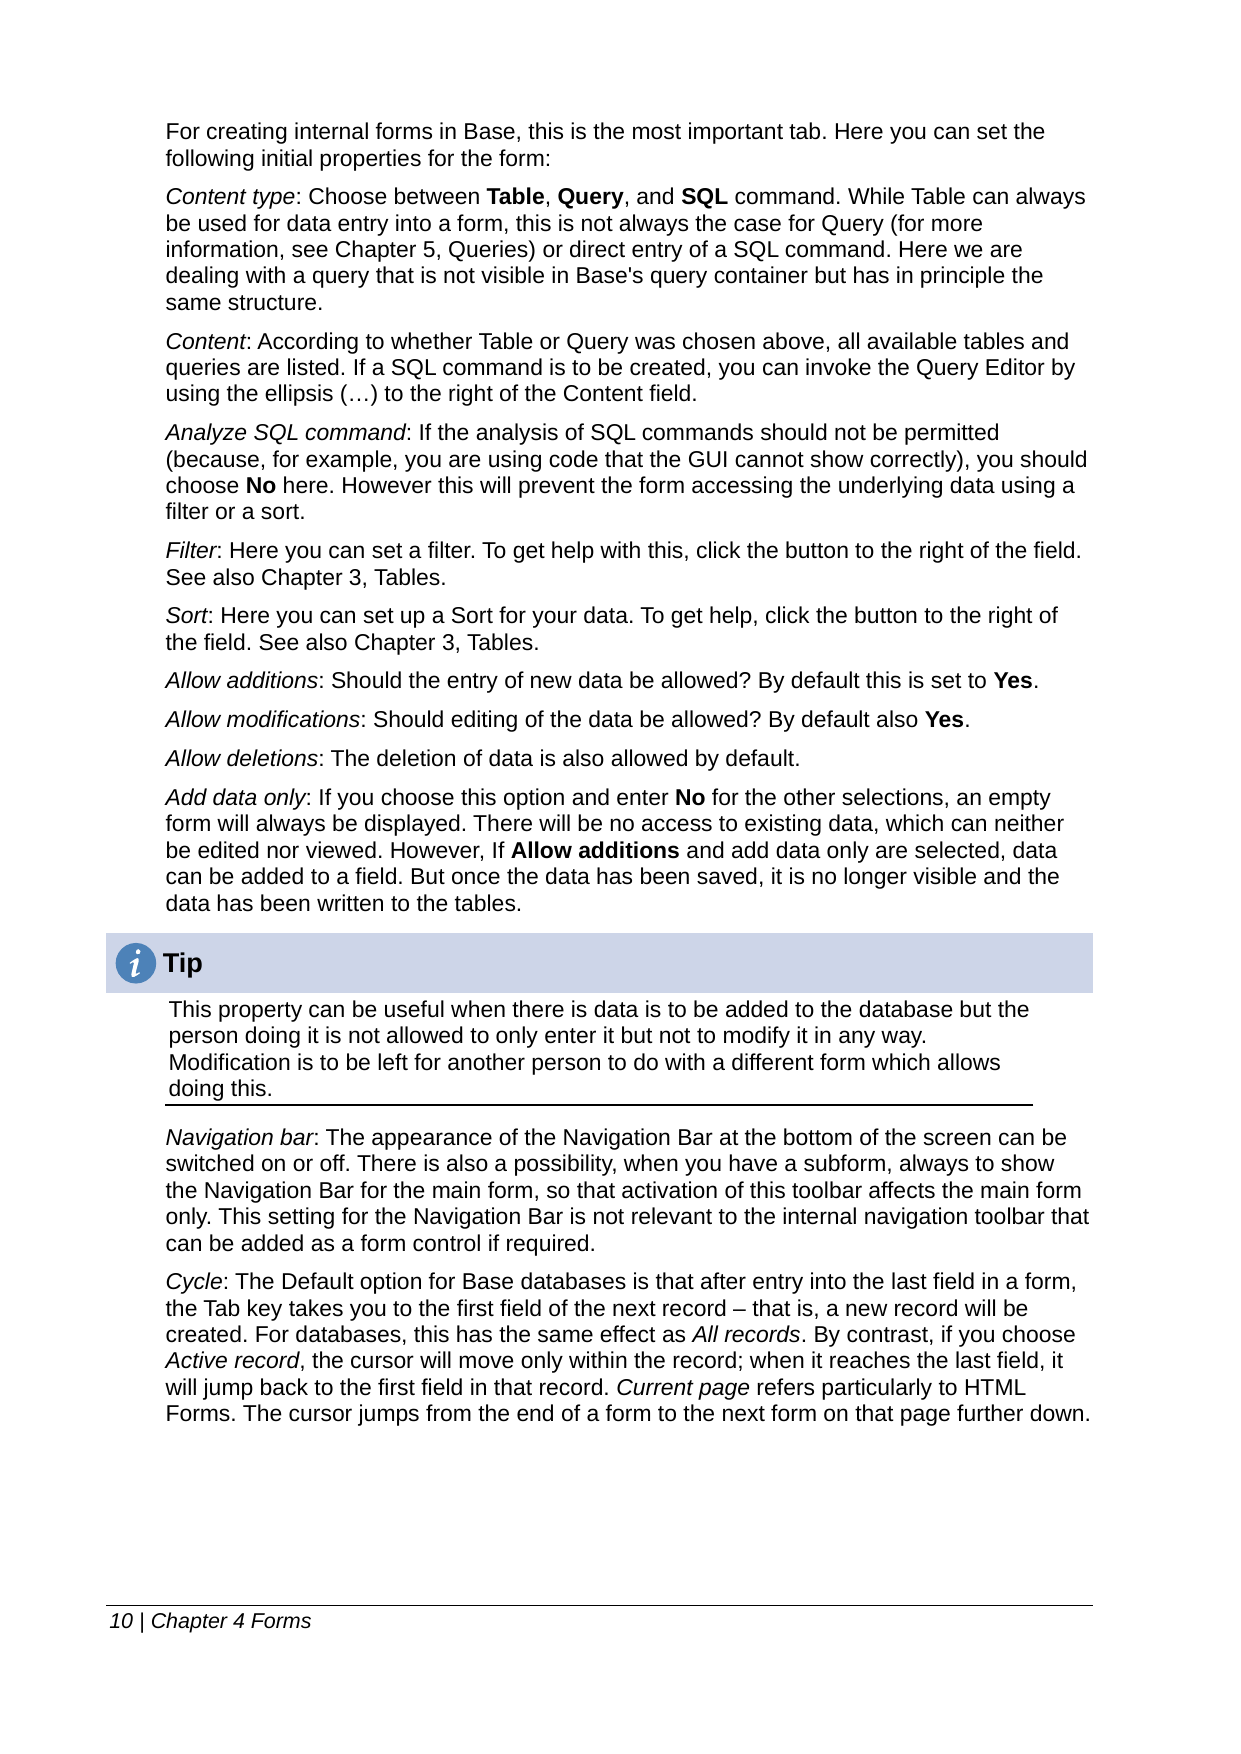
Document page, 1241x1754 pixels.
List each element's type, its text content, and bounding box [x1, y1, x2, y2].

text This property can be useful when there is data is to be added to the database but the person doing it is not allowed to only enter it but not to modify it in any way. Modification is to be left for another person to do with a different form which allows doing this. [165, 993, 1033, 1104]
text Content type: Choose between Table, Query, and SQL command. While Table can always be used for data entry into a form, this is not always the case for Query (for more information, see Chapter 5, Queries) or direct entry of a SQL command. Here we are dealing with a query that is not visible in Base's query container but has in principle the same structure. [165, 183, 1093, 315]
subtitle Tip [106, 933, 1093, 993]
text Add data only: If you choose this option and enter No for the other selections, an empty form will always be displayed. There will be no access to existing data, which can neither be edited nor viewed. However, If Allow additions and add data only are selected, data can be added to a field. But once the data has been saved, it is no longer visible and the data has been written to the tables. [165, 784, 1093, 916]
text Filter: Here you can set a filter. To get help with this, click the button to the right of the field. See also Chapter 3, Tables. [165, 537, 1093, 590]
text Navigation bar: The appearance of the Navigation Bar at the bottom of the screen can be switched on or off. There is also a possibility, when you have a subform, always to show the Navigation Bar for the main form, so that activation of this toolbar affects the main form only. This setting for the Navigation Bar is not relevant to the internal navigation toolbar that can be added as a form control if required. [165, 1124, 1093, 1256]
text Allow modifications: Should editing of the data be allowed? By default also Yes. [165, 706, 1093, 733]
text Allow additions: Should the entry of new data be allowed? By default this is set to Yes. [165, 667, 1093, 694]
text Analyze SQL command: If the analysis of SQL commands should not be permitted (because, for example, you are using code that the GUI cannot show correctly), you should choose No here. However this will prevent the form accessing the underlying data using a filter or a sort. [165, 419, 1093, 524]
text Content: According to whether Table or Query was chosen above, all available tables and queries are listed. If a SQL command is to be created, you can invoke the Query Editor by using the ellipsis (…) to the right of the Content field. [165, 328, 1093, 407]
text For creating internal forms in Base, this is the most important tab. Here you can set the following initial properties for the form: [165, 118, 1093, 171]
text Sort: Here you can set up a Sort for your data. To get help, click the button to the right of the field. See also Chapter 3, Tables. [165, 602, 1093, 655]
text Cycle: The Default option for Base databases is that after entry into the last field in a form, the Tab key takes you to the first field of the next record – that is, a new record will be created. For databases, this has the same effect as All records. By contrast, if you choose Active record, the cursor will move only within the record; when it reaches the last field, it will jump back to the first field in that record. Current page refers particularly to HTML Forms. The cursor jumps from the end of a form to the next form on that page further down. [165, 1268, 1093, 1426]
text Allow deletions: The deletion of data is also allowed by default. [165, 745, 1093, 772]
